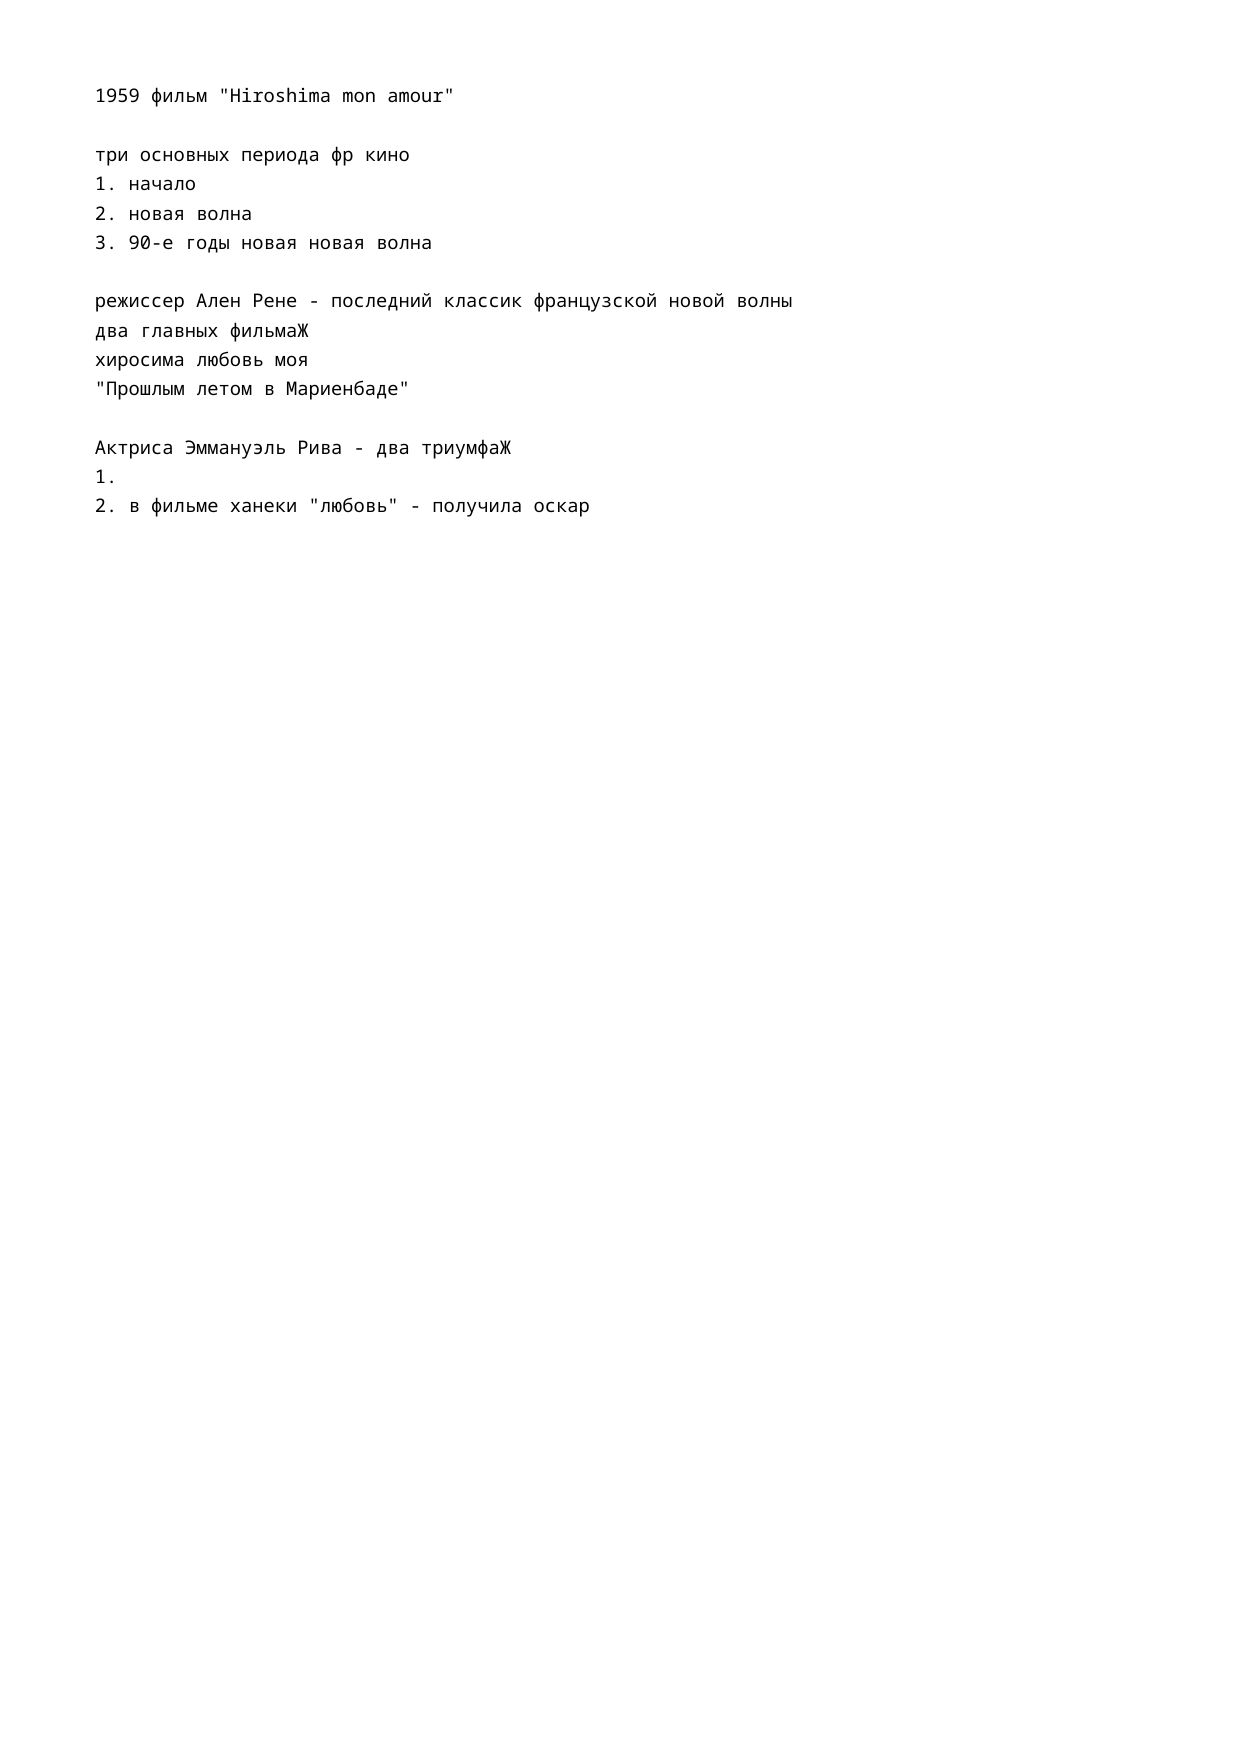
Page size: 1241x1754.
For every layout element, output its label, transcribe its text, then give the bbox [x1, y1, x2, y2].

text 1959 фильм "Hiroshima mon amour" [88, 83, 1152, 108]
text 2. новая волна [88, 200, 1152, 225]
text хиросима любовь моя [88, 346, 1152, 372]
text "Прошлым летом в Мариенбаде" [88, 375, 1152, 401]
text три основных периода фр кино [88, 141, 1152, 167]
text режиссер Ален Рене - последний классик французской новой волны [88, 288, 1152, 313]
text два главных фильмаЖ [88, 317, 1152, 342]
text 2. в фильме ханеки "любовь" - получила оскар [88, 492, 1152, 518]
text Актриса Эммануэль Рива - два триумфаЖ [88, 434, 1152, 459]
text 1. начало [88, 171, 1152, 196]
text 3. 90-е годы новая новая волна [88, 229, 1152, 254]
text 1. [88, 463, 1152, 489]
